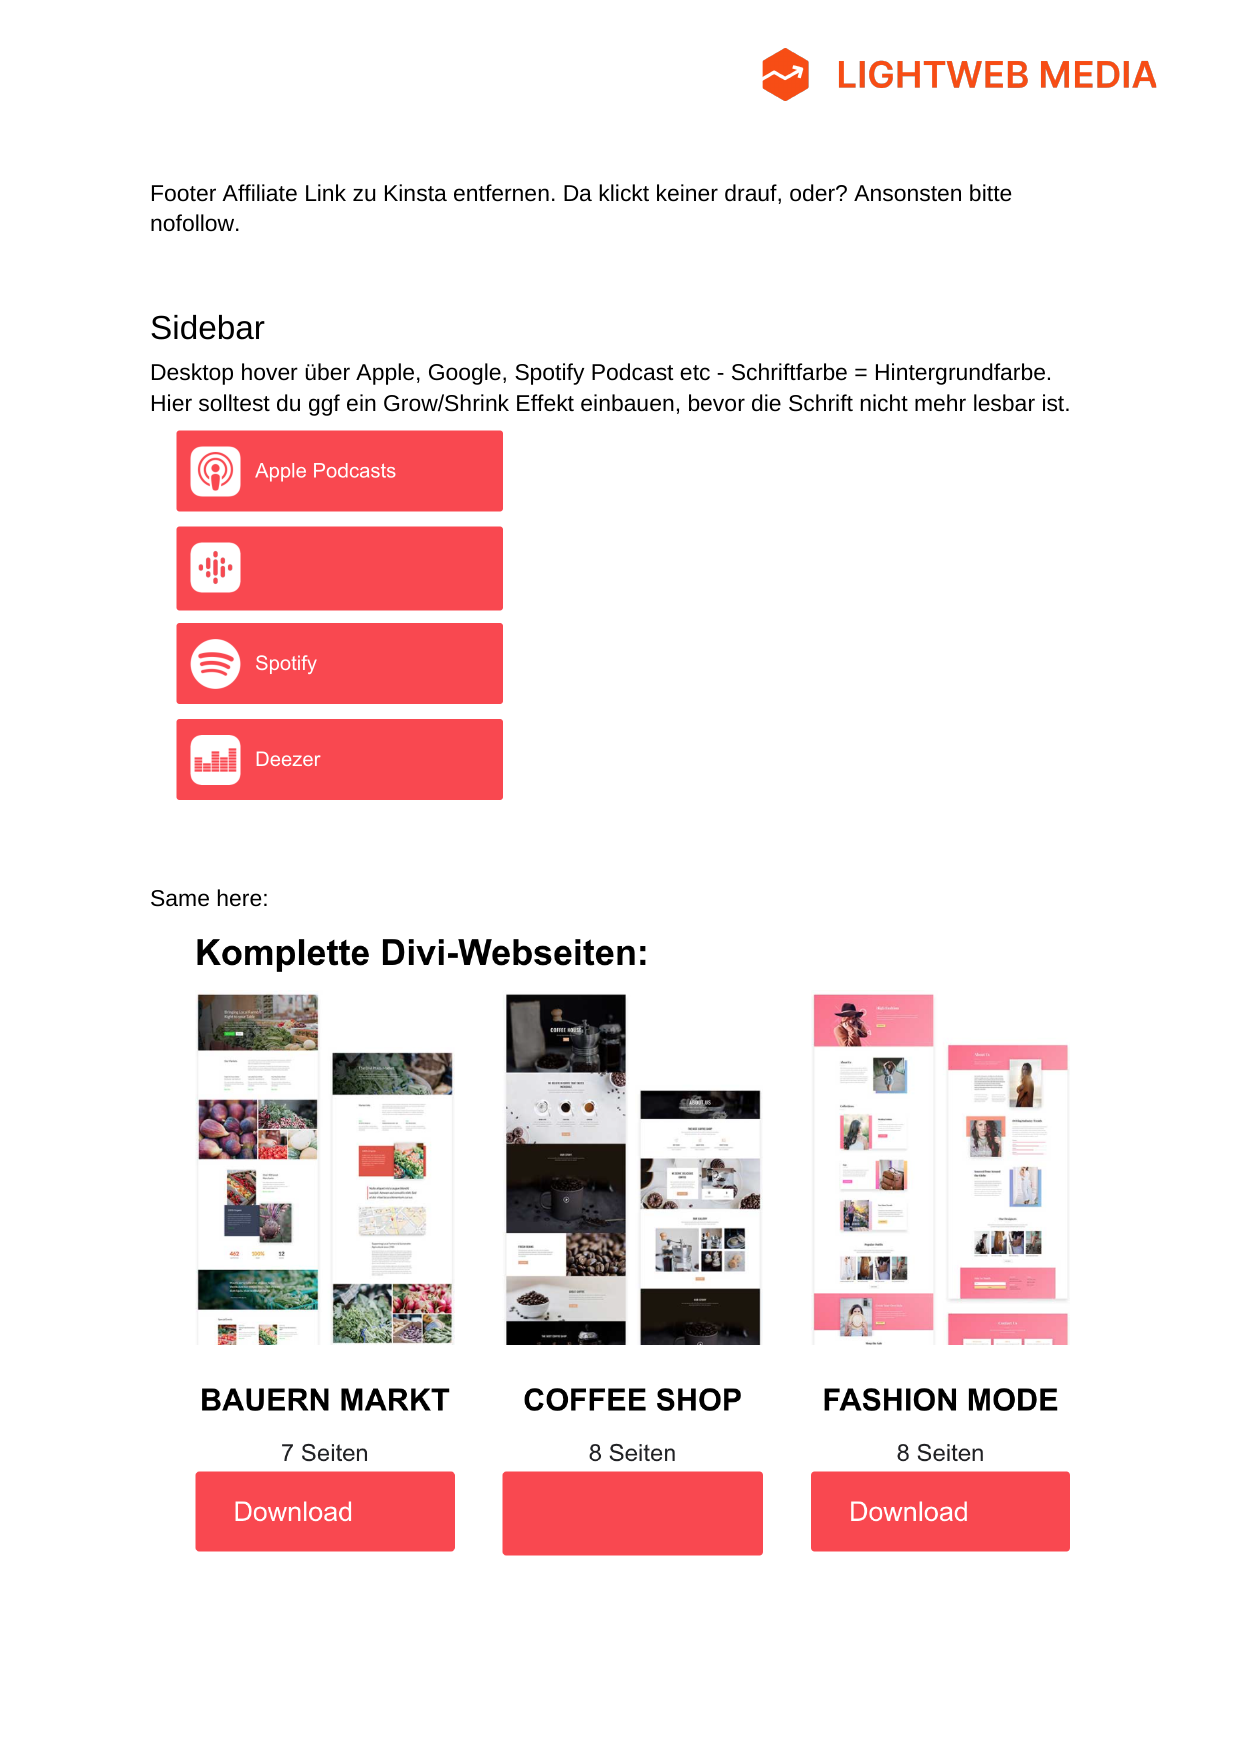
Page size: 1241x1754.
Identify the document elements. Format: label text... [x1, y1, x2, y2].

subtitle Sidebar [150, 308, 1090, 347]
picture [762, 48, 1157, 101]
picture [150, 419, 530, 821]
text Desktop hover über Apple, Google, Spotify Podcast etc - Schriftfarbe = Hintergrundfarbe. Hier solltest du ggf ein Grow/Shrink Effekt einbauen, bevor die Schrift nicht mehr lesbar ist. [150, 359, 1090, 416]
text Footer Affiliate Link zu Kinsta entfernen. Da klickt keiner drauf, oder? Ansonsten bitte nofollow. [150, 180, 1090, 237]
picture [150, 915, 1091, 1595]
text Same here: [150, 885, 1090, 911]
